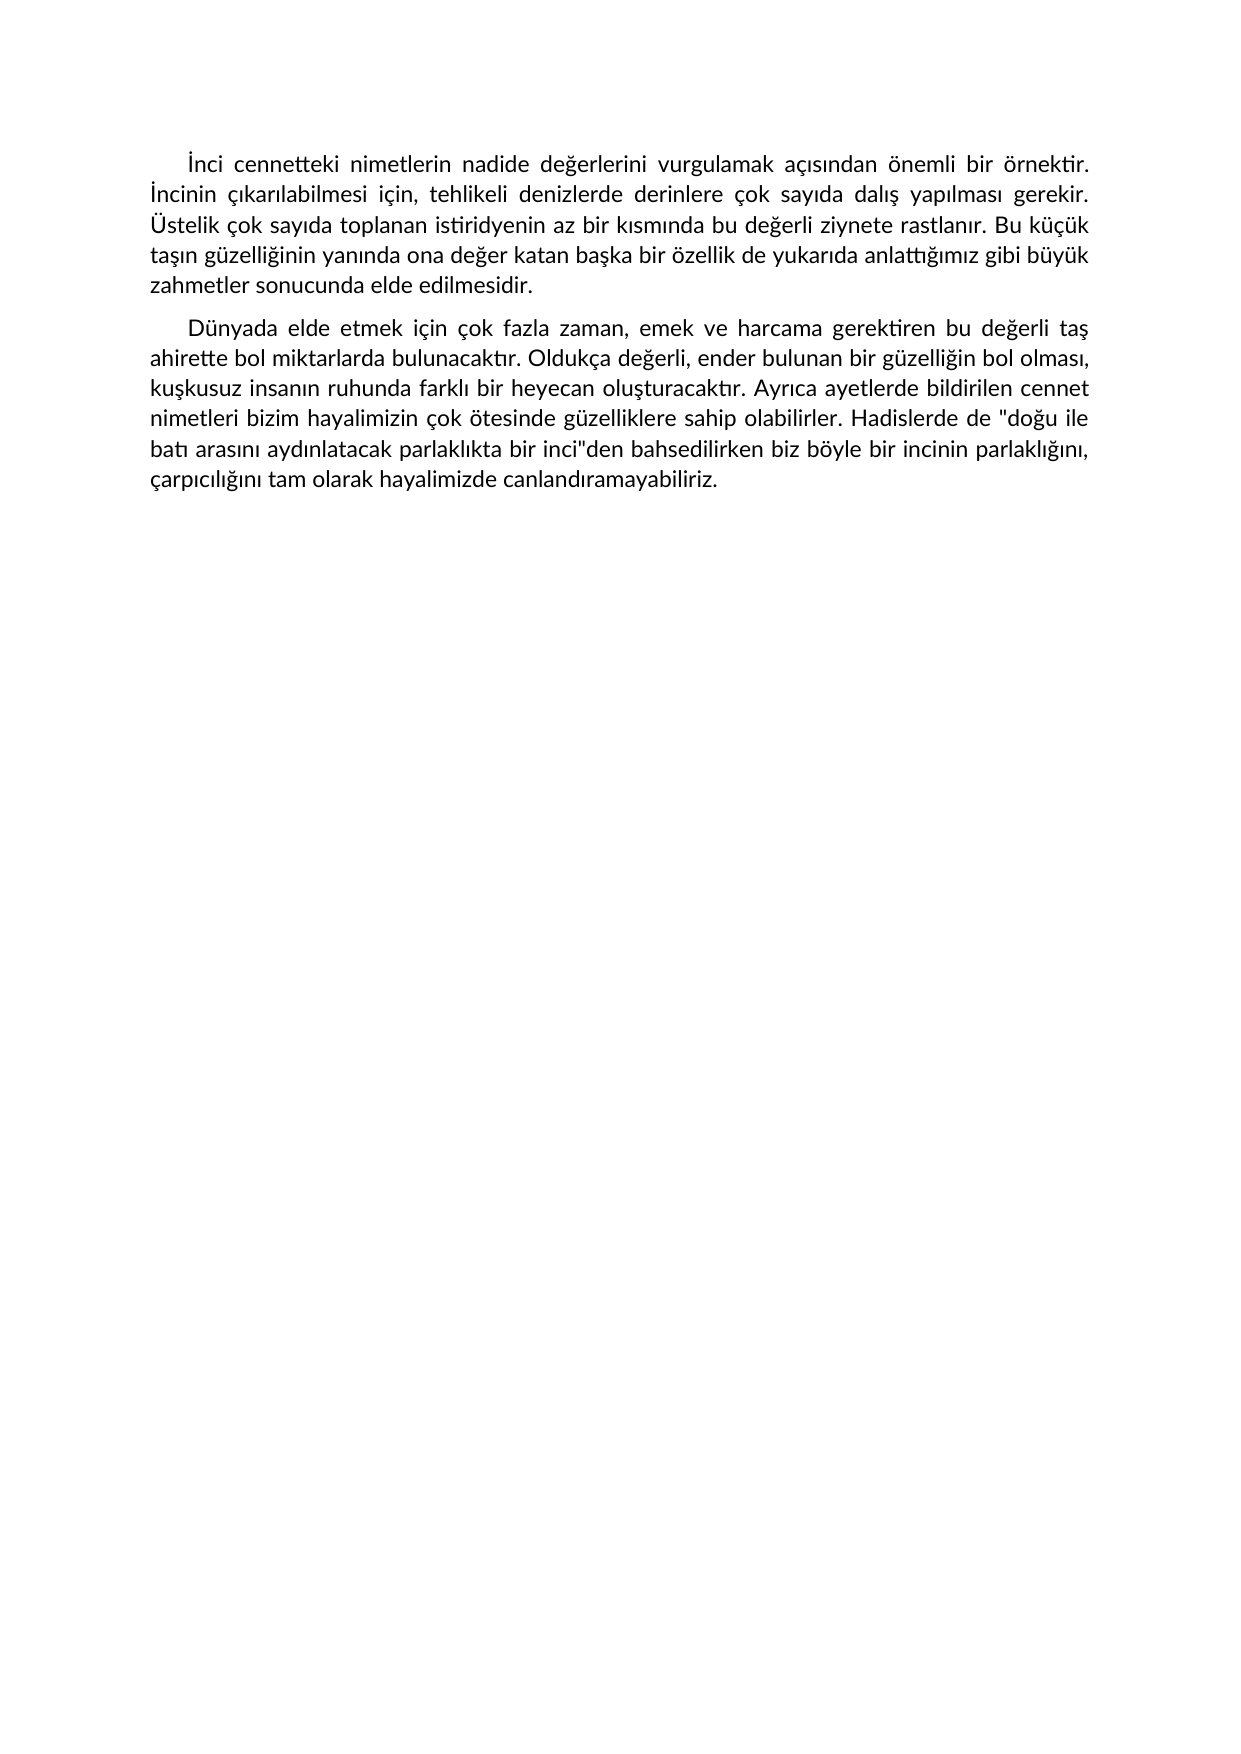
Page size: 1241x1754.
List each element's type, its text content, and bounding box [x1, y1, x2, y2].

text İnci cennetteki nimetlerin nadide değerlerini vurgulamak açısından önemli bir örnektir. İncinin çıkarılabilmesi için, tehlikeli denizlerde derinlere çok sayıda dalış yapılması gerekir. Üstelik çok sayıda toplanan istiridyenin az bir kısmında bu değerli ziynete rastlanır. Bu küçük taşın güzelliğinin yanında ona değer katan başka bir özellik de yukarıda anlattığımız gibi büyük zahmetler sonucunda elde edilmesidir. [150, 150, 1090, 298]
text Dünyada elde etmek için çok fazla zaman, emek ve harcama gerektiren bu değerli taş ahirette bol miktarlarda bulunacaktır. Oldukça değerli, ender bulunan bir güzelliğin bol olması, kuşkusuz insanın ruhunda farklı bir heyecan oluşturacaktır. Ayrıca ayetlerde bildirilen cennet nimetleri bizim hayalimizin çok ötesinde güzelliklere sahip olabilirler. Hadislerde de "doğu ile batı arasını aydınlatacak parlaklıkta bir inci"den bahsedilirken biz böyle bir incinin parlaklığını, çarpıcılığını tam olarak hayalimizde canlandıramayabiliriz. [150, 313, 1090, 492]
